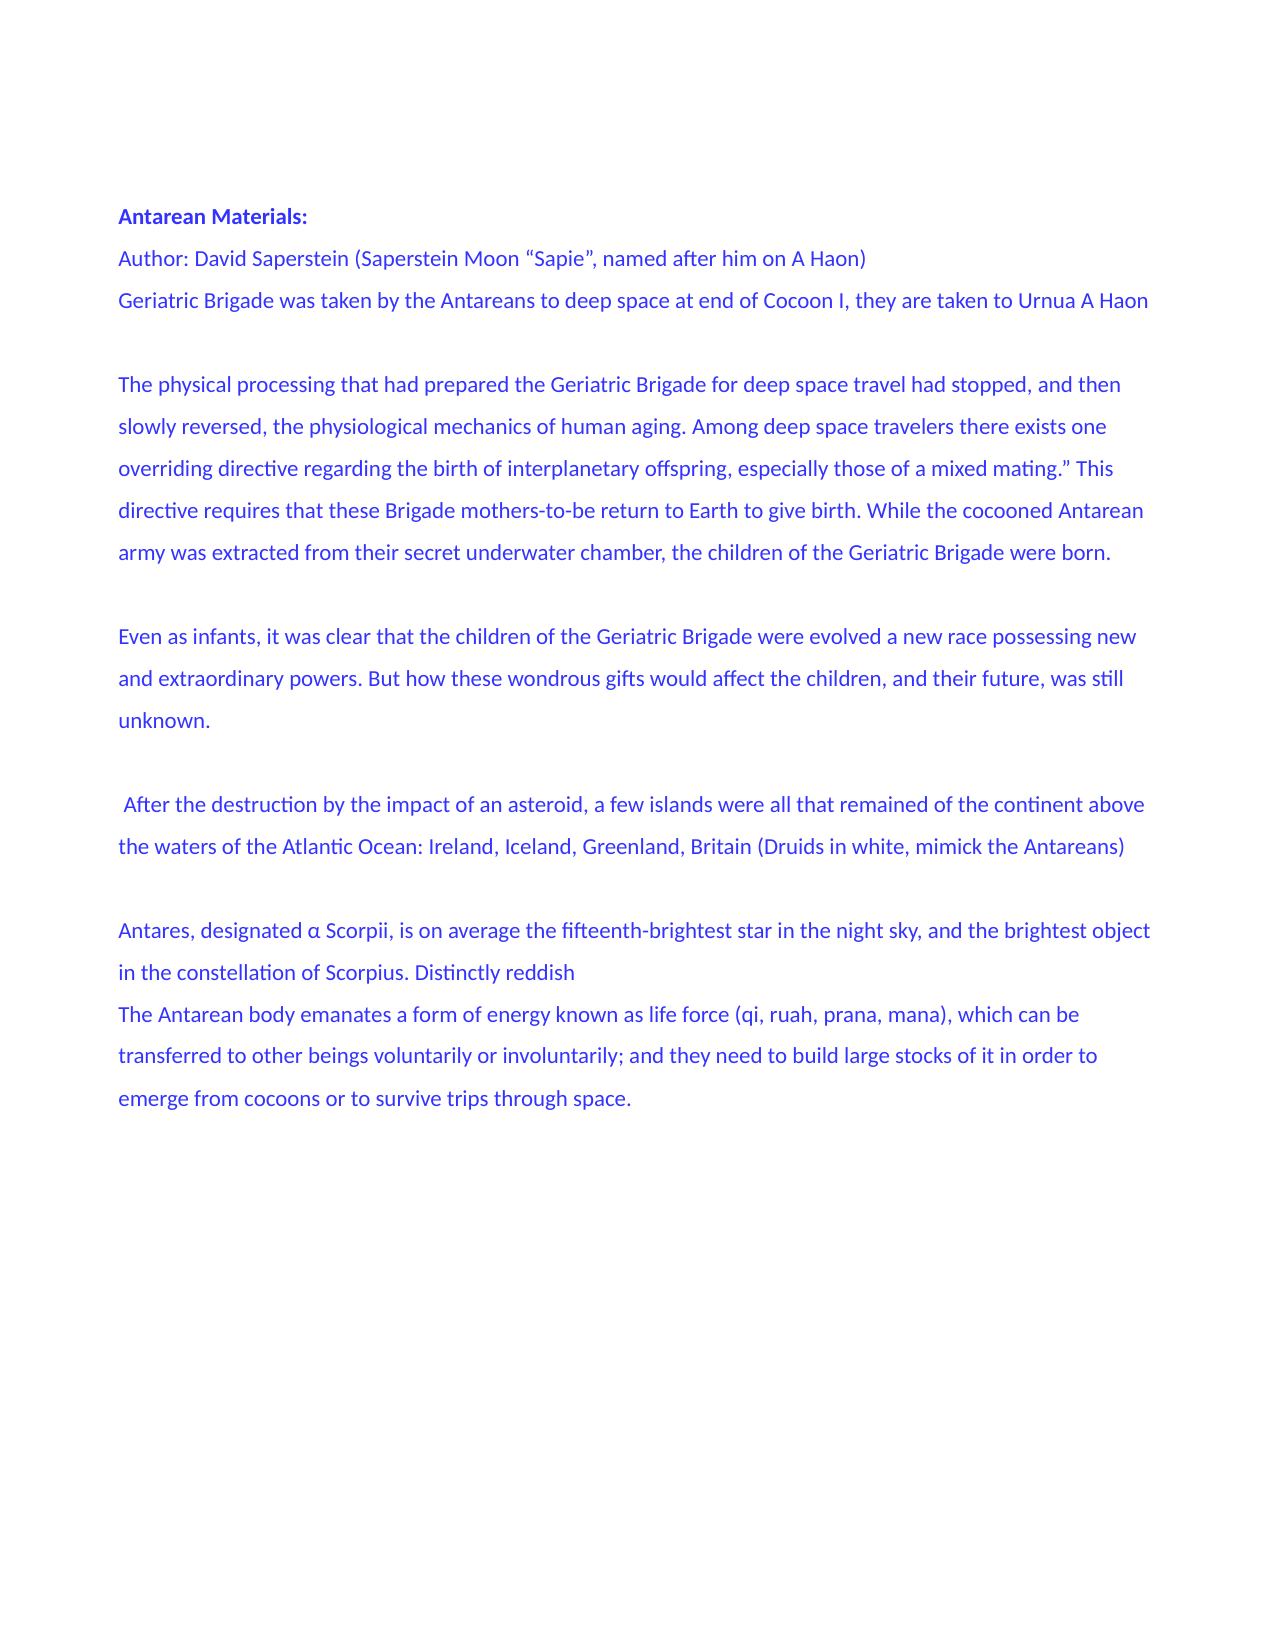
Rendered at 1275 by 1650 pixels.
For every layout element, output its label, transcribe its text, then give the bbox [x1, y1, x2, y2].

text After the destruction by the impact of an asteroid, a few islands were all that remained of the continent above the waters of the Atlantic Ocean: Ireland, Iceland, Greenland, Britain (Druids in white, mimick the Antareans) [118, 790, 1157, 860]
text Antares, designated α Scorpii, is on average the fifteenth-brightest star in the night sky, and the brightest object in the constellation of Scorpius. Distinctly reddish [118, 916, 1157, 986]
text The physical processing that had prepared the Geriatric Brigade for deep space travel had stopped, and then slowly reversed, the physiological mechanics of human aging. Among deep space travelers there exists one overriding directive regarding the birth of interplanetary offspring, especially those of a mixed mating.” This directive requires that these Brigade mothers-to-be return to Earth to give birth. While the cocooned Antarean army was extracted from their secret underwater chamber, the children of the Geriatric Brigade were born. Even as infants, it was clear that the children of the Geriatric Brigade were evolved a new race possessing new and extraordinary powers. But how these wondrous gifts would affect the children, and their future, was still unknown. [118, 370, 1157, 734]
text Geriatric Brigade was taken by the Antareans to deep space at end of Cocoon I, they are taken to Urnua A Haon [118, 286, 1157, 314]
text The Antarean body emanates a form of energy known as life force (qi, ruah, prana, mana), which can be transferred to other beings voluntarily or involuntarily; and they need to build large stocks of it in order to emerge from cocoons or to survive trips through space. [118, 1000, 1157, 1112]
text Antarean Materials: [118, 202, 1157, 230]
text Author: David Saperstein (Saperstein Moon “Sapie”, named after him on A Haon) [118, 244, 1157, 272]
